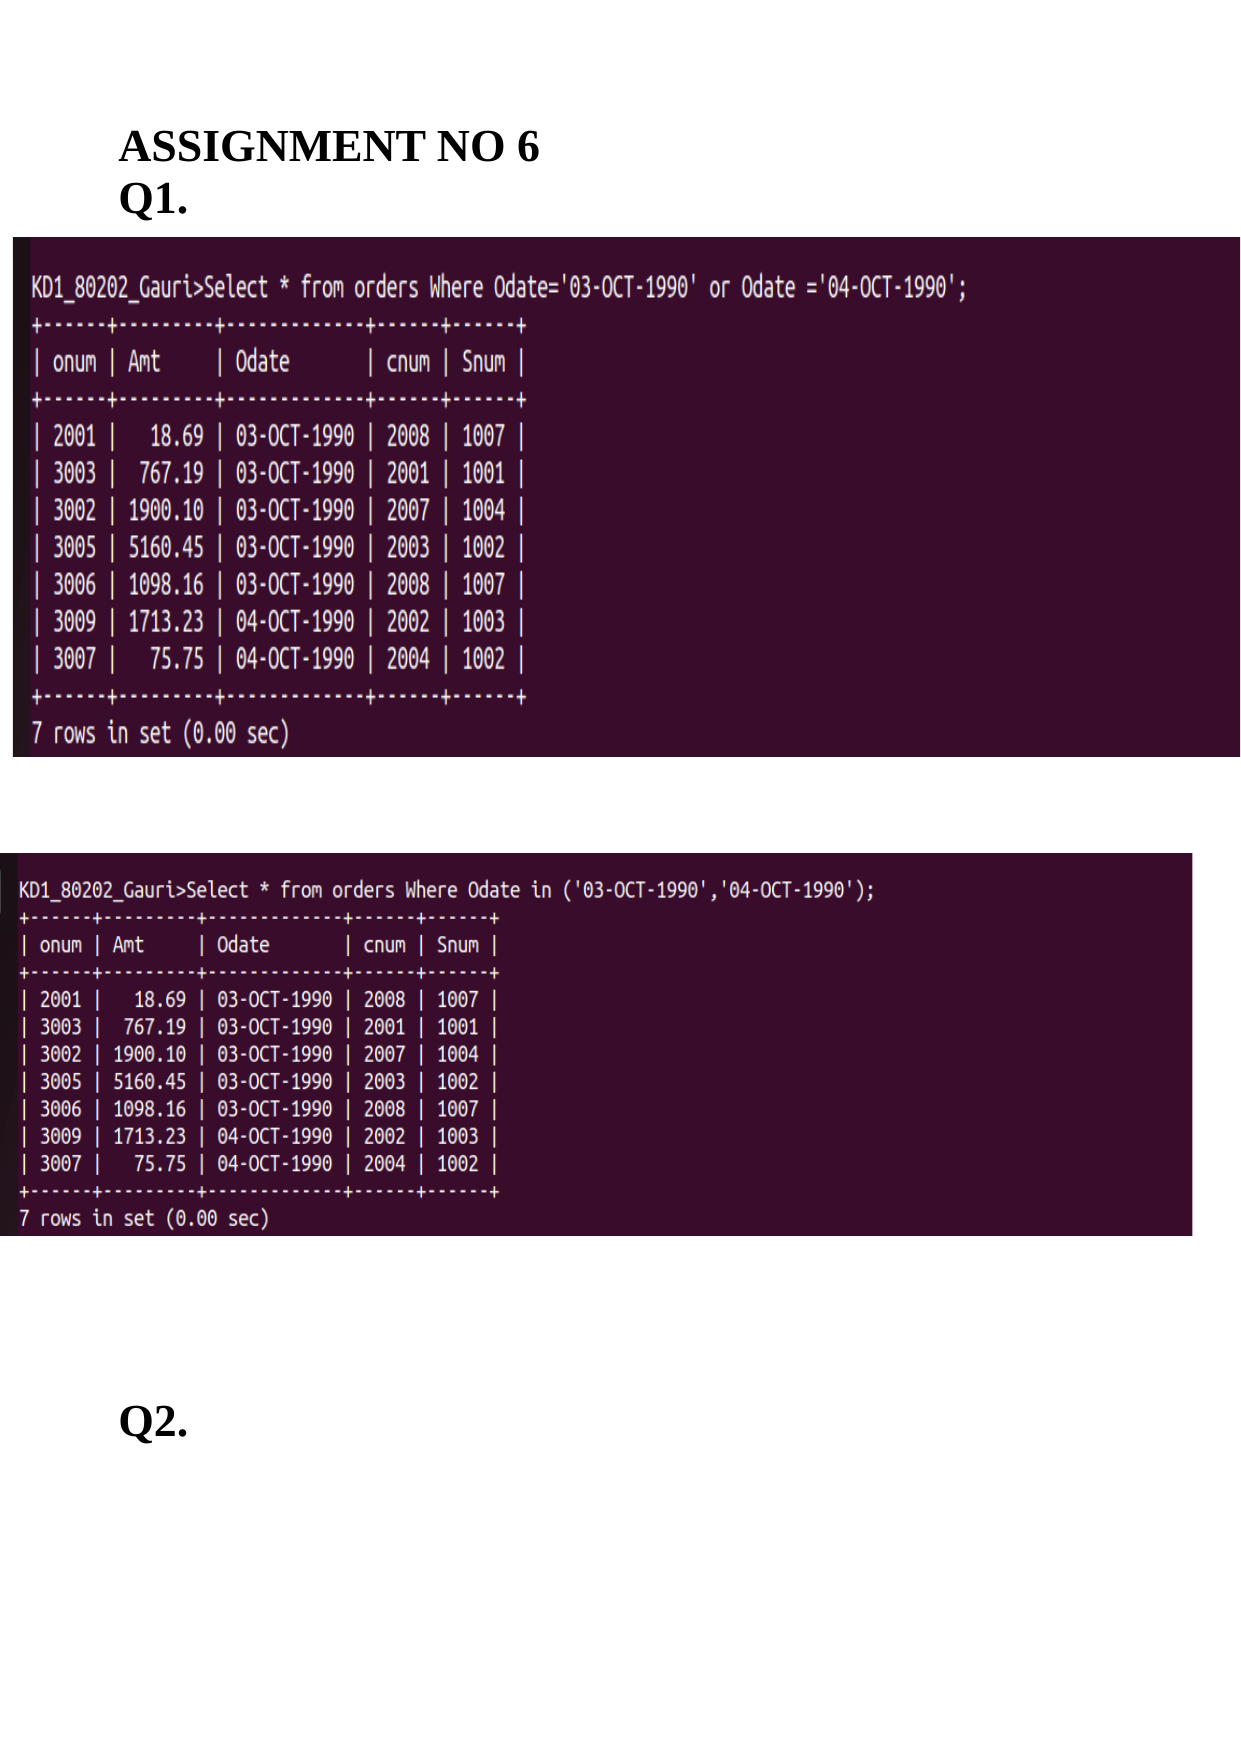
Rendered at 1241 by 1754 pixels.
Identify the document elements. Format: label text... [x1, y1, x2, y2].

text Q1. [118, 171, 1122, 223]
text ASSIGNMENT NO 6 [118, 118, 1122, 171]
picture [12, 237, 1241, 757]
picture [0, 853, 1193, 1236]
text Q2. [118, 1393, 1122, 1446]
